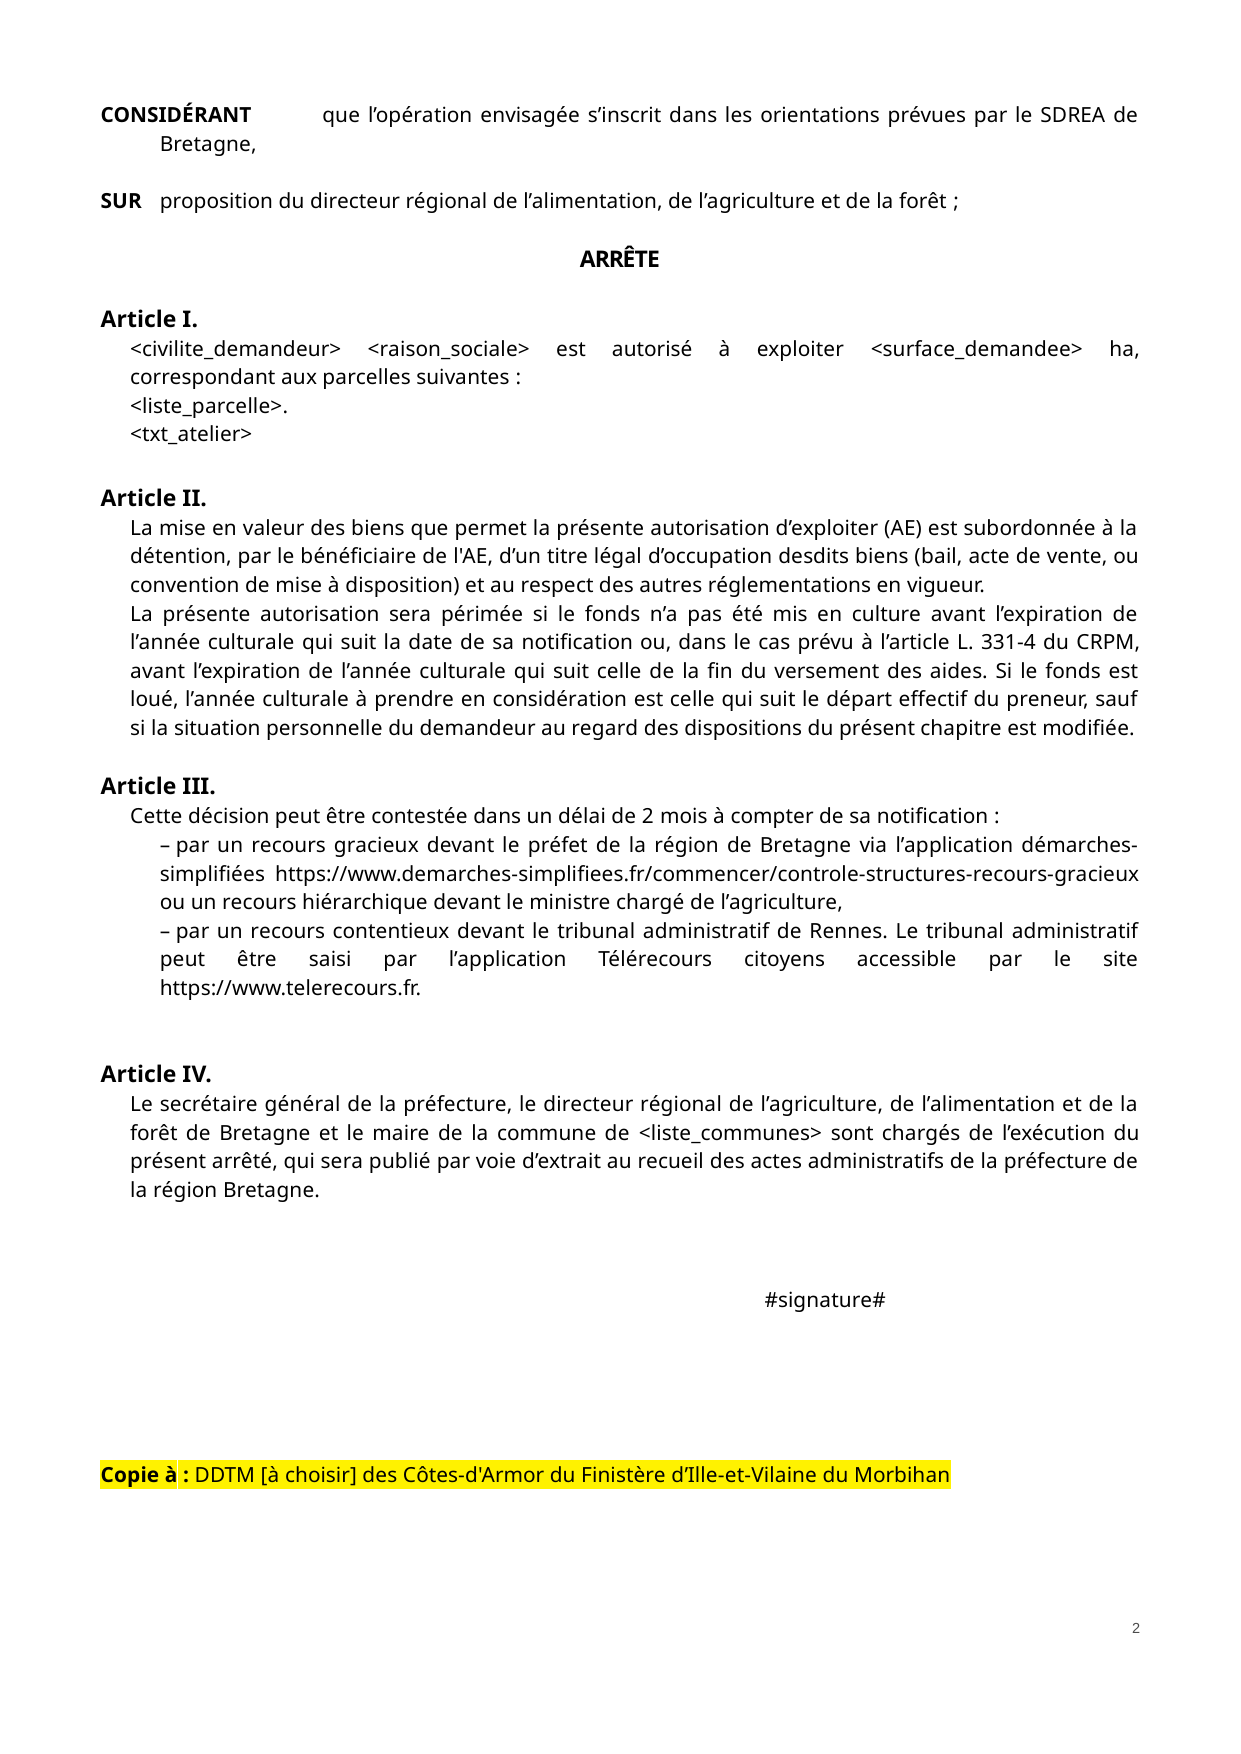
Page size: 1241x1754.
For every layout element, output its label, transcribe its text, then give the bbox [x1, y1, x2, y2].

text CONSIDÉRANT que l’opération envisagée s’inscrit dans les orientations prévues par le SDREA de Bretagne, [100, 100, 1140, 157]
text Article IV. [100, 1058, 1140, 1089]
table_header [89, 1261, 556, 1460]
list – par un recours contentieux devant le tribunal administratif de Rennes. Le tribunal administratif peut être saisi par l’application Télérecours citoyens accessible par le site https://www.telerecours.fr. [159, 916, 1140, 1001]
text <civilite_demandeur> <raison_sociale> est autorisé à exploiter <surface_demandee> ha, correspondant aux parcelles suivantes : [130, 334, 1140, 391]
text <liste_parcelle>. [130, 391, 1140, 419]
text ARRÊTE [100, 243, 1140, 274]
text Cette décision peut être contestée dans un délai de 2 mois à compter de sa notification : [100, 801, 1140, 830]
text Article III. [100, 770, 1140, 801]
text La mise en valeur des biens que permet la présente autorisation d’exploiter (AE) est subordonnée à la détention, par le bénéficiaire de l'AE, d’un titre légal d’occupation desdits biens (bail, acte de vente, ou convention de mise à disposition) et au respect des autres réglementations en vigueur. [100, 513, 1140, 598]
text Copie à : DDTM [à choisir] des Côtes-d'Armor du Finistère d’Ille-et-Vilaine du Morbihan [100, 1460, 1075, 1489]
list – par un recours gracieux devant le préfet de la région de Bretagne via l’application démarches-simplifiées https://www.demarches-simplifiees.fr/commencer/controle-structures-recours-gracieux ou un recours hiérarchique devant le ministre chargé de l’agriculture, [159, 830, 1140, 916]
table_header #signature# [556, 1261, 1094, 1460]
text SUR proposition du directeur régional de l’alimentation, de l’agriculture et de la forêt ; [100, 186, 1140, 214]
text Le secrétaire général de la préfecture, le directeur régional de l’agriculture, de l’alimentation et de la forêt de Bretagne et le maire de la commune de <liste_communes> sont chargés de l’exécution du présent arrêté, qui sera publié par voie d’extrait au recueil des actes administratifs de la préfecture de la région Bretagne. [130, 1089, 1140, 1203]
text Article I. [100, 303, 1140, 334]
text Article II. [100, 482, 1140, 513]
text <txt_atelier> [130, 419, 1140, 448]
text La présente autorisation sera périmée si le fonds n’a pas été mis en culture avant l’expiration de l’année culturale qui suit la date de sa notification ou, dans le cas prévu à l’article L. 331-4 du CRPM, avant l’expiration de l’année culturale qui suit celle de la fin du versement des aides. Si le fonds est loué, l’année culturale à prendre en considération est celle qui suit le départ effectif du preneur, sauf si la situation personnelle du demandeur au regard des dispositions du présent chapitre est modifiée. [100, 598, 1140, 741]
